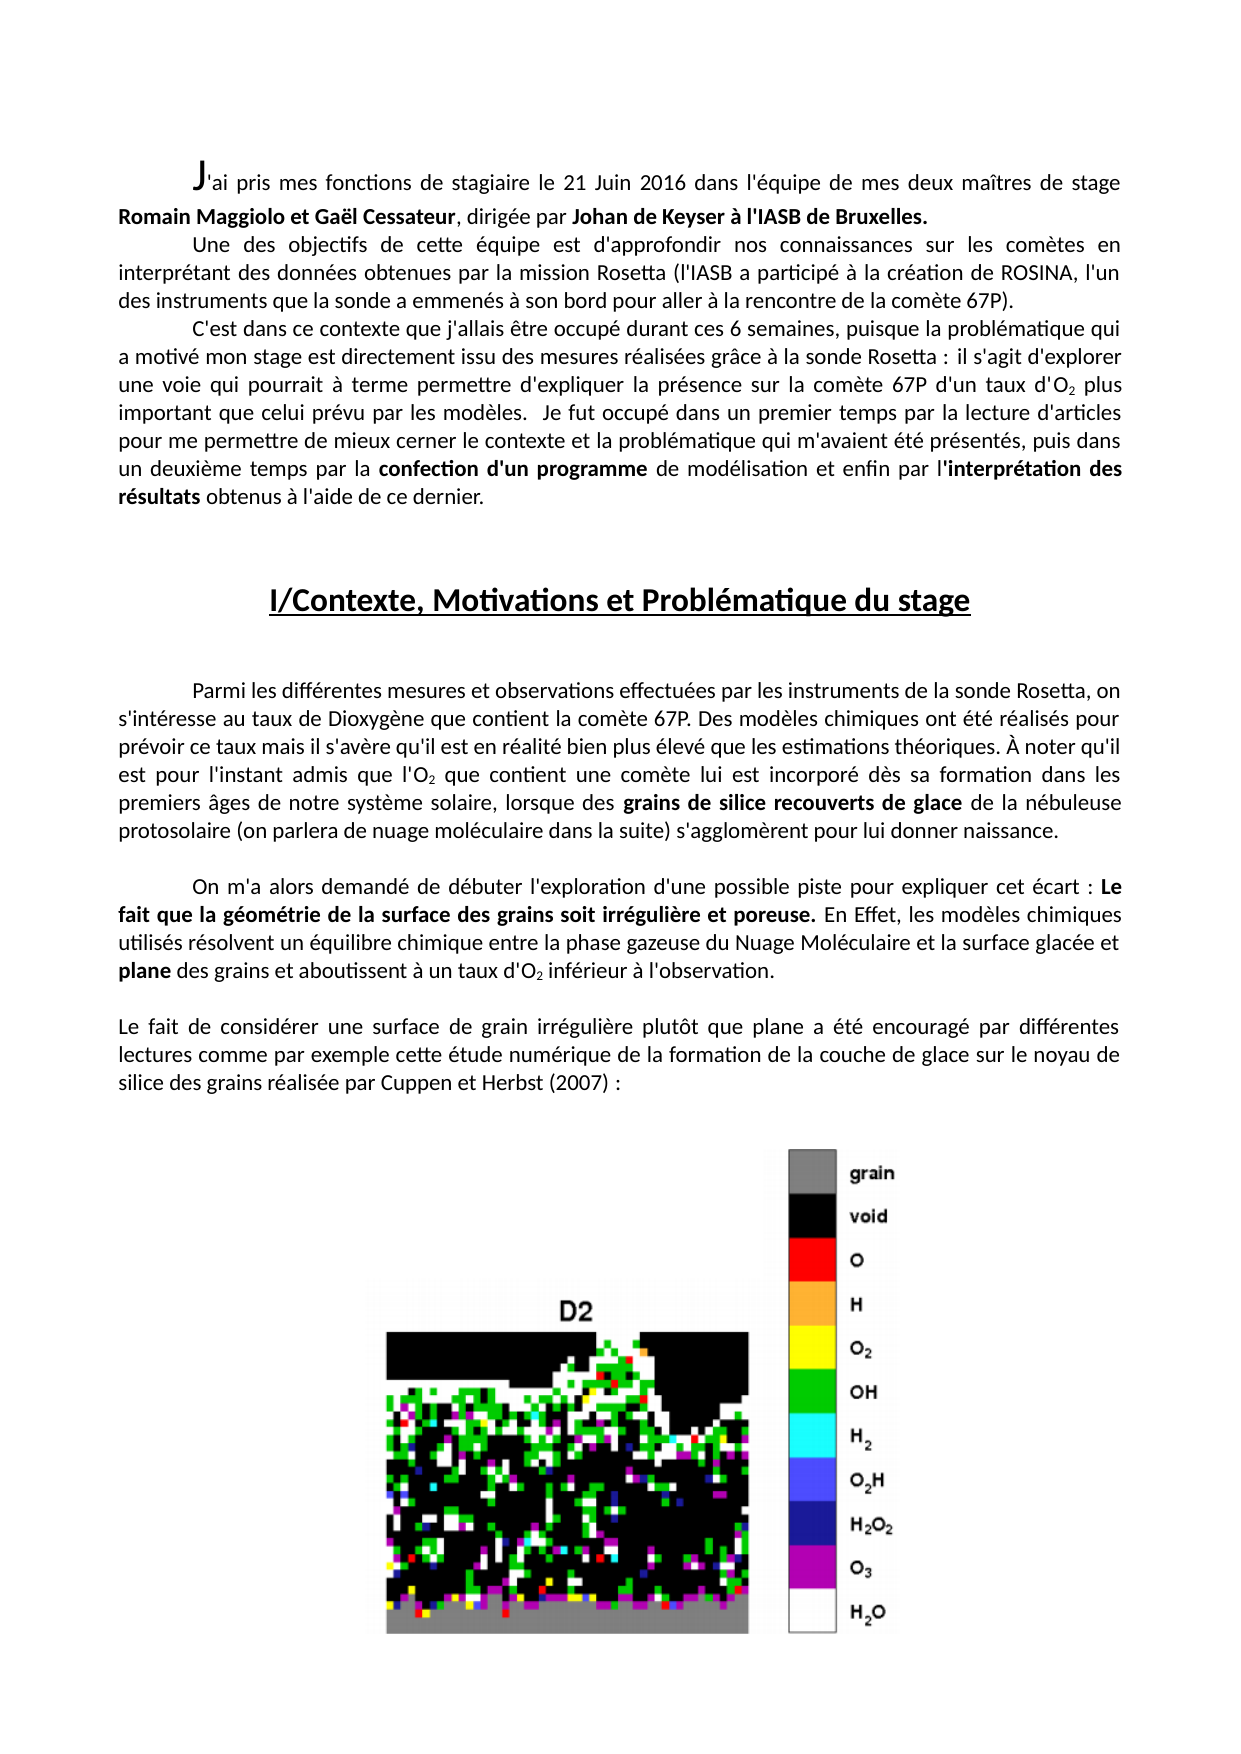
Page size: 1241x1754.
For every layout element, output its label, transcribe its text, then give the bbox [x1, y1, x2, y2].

picture [365, 1149, 909, 1639]
text I/Contexte, Motivations et Problématique du stage [118, 579, 1122, 620]
text J'ai pris mes fonctions de stagiaire le 21 Juin 2016 dans l'équipe de mes deux maîtres de stage Romain Maggiolo et Gaël Cessateur, dirigée par Johan de Keyser à l'IASB de Bruxelles. [118, 146, 1122, 230]
text On m'a alors demandé de débuter l'exploration d'une possible piste pour expliquer cet écart : Le fait que la géométrie de la surface des grains soit irrégulière et poreuse. En Effet, les modèles chimiques utilisés résolvent un équilibre chimique entre la phase gazeuse du Nuage Moléculaire et la surface glacée et plane des grains et aboutissent à un taux d'O2 inférieur à l'observation. [118, 872, 1122, 984]
text Le fait de considérer une surface de grain irrégulière plutôt que plane a été encouragé par différentes lectures comme par exemple cette étude numérique de la formation de la couche de glace sur le noyau de silice des grains réalisée par Cuppen et Herbst (2007) : [118, 1012, 1122, 1096]
text C'est dans ce contexte que j'allais être occupé durant ces 6 semaines, puisque la problématique qui a motivé mon stage est directement issu des mesures réalisées grâce à la sonde Rosetta : il s'agit d'explorer une voie qui pourrait à terme permettre d'expliquer la présence sur la comète 67P d'un taux d'O2 plus important que celui prévu par les modèles. Je fut occupé dans un premier temps par la lecture d'articles pour me permettre de mieux cerner le contexte et la problématique qui m'avaient été présentés, puis dans un deuxième temps par la confection d'un programme de modélisation et enfin par l'interprétation des résultats obtenus à l'aide de ce dernier. [118, 314, 1122, 510]
text Une des objectifs de cette équipe est d'approfondir nos connaissances sur les comètes en interprétant des données obtenues par la mission Rosetta (l'IASB a participé à la création de ROSINA, l'un des instruments que la sonde a emmenés à son bord pour aller à la rencontre de la comète 67P). [118, 230, 1122, 314]
text Parmi les différentes mesures et observations effectuées par les instruments de la sonde Rosetta, on s'intéresse au taux de Dioxygène que contient la comète 67P. Des modèles chimiques ont été réalisés pour prévoir ce taux mais il s'avère qu'il est en réalité bien plus élevé que les estimations théoriques. À noter qu'il est pour l'instant admis que l'O2 que contient une comète lui est incorporé dès sa formation dans les premiers âges de notre système solaire, lorsque des grains de silice recouverts de glace de la nébuleuse protosolaire (on parlera de nuage moléculaire dans la suite) s'agglomèrent pour lui donner naissance. [118, 676, 1122, 844]
